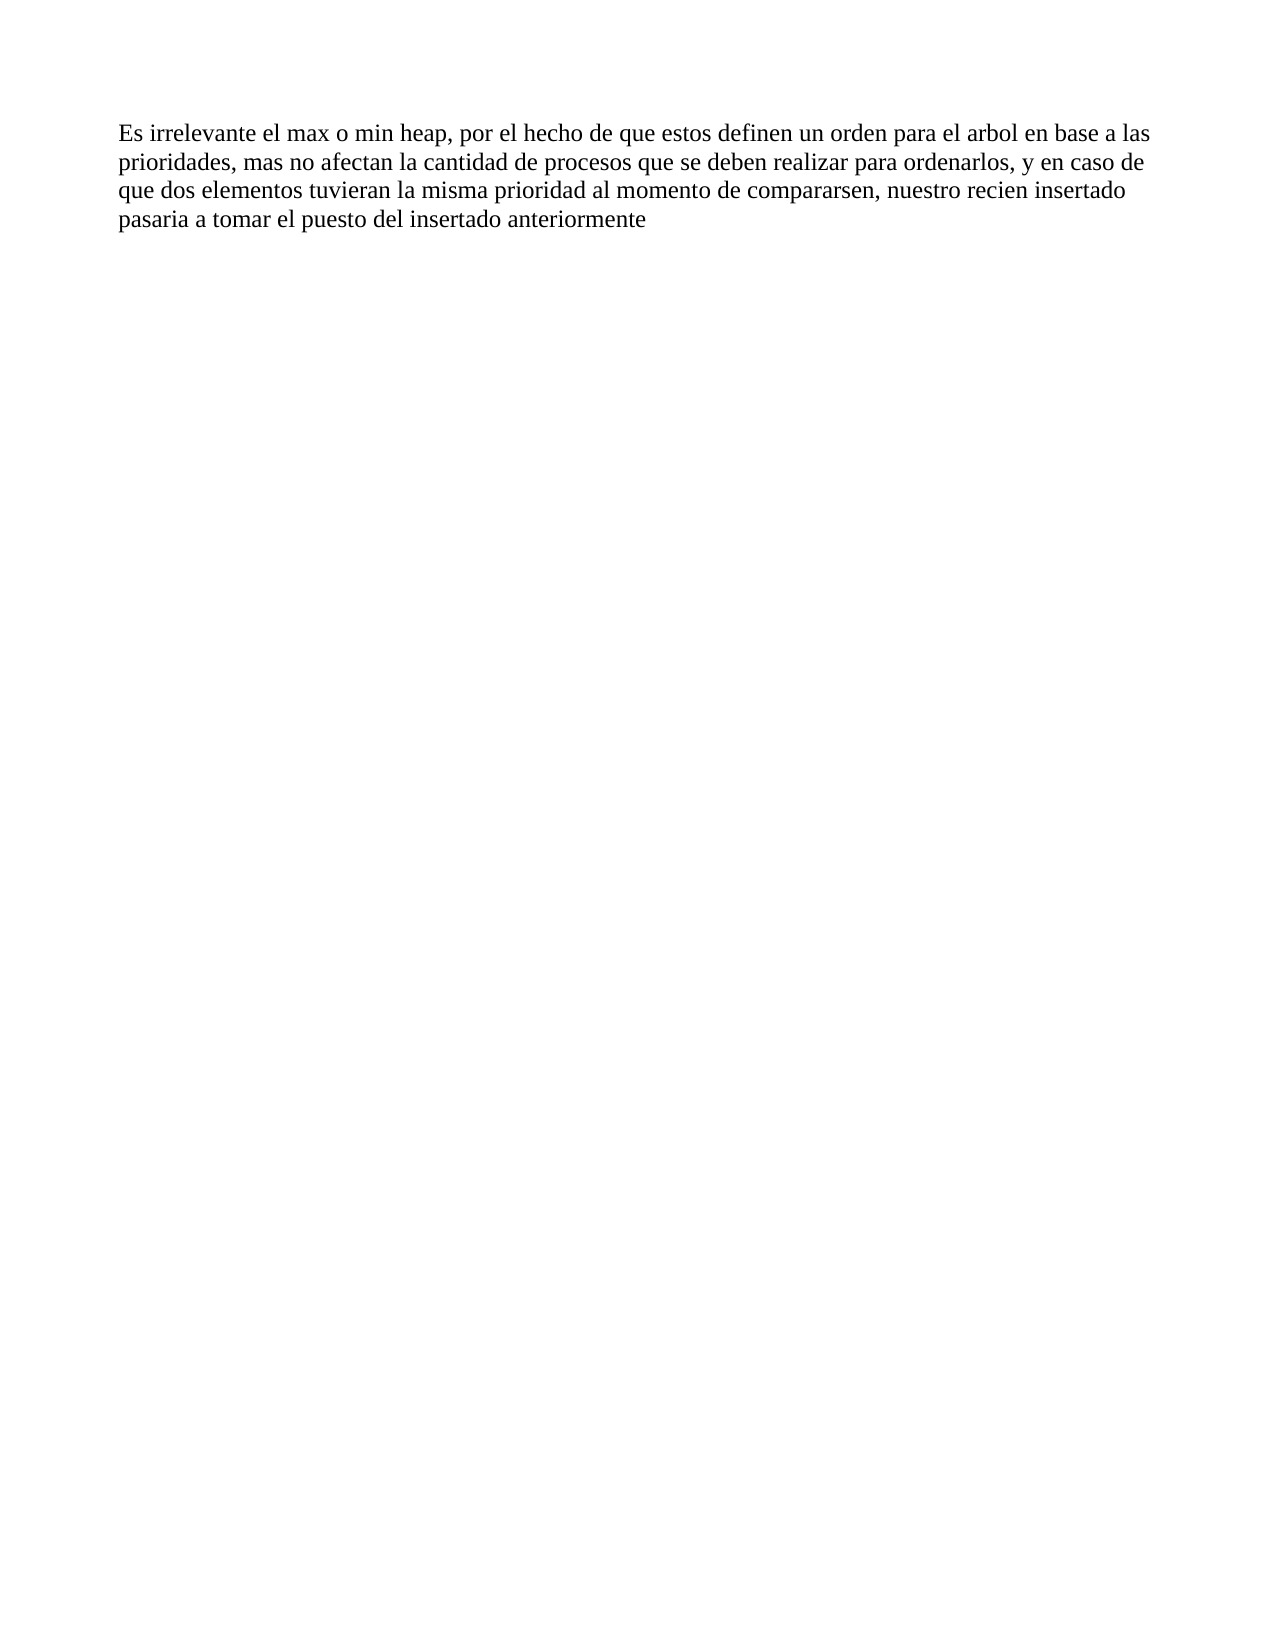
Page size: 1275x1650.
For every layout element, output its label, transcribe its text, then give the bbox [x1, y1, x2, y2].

text Es irrelevante el max o min heap, por el hecho de que estos definen un orden para el arbol en base a las prioridades, mas no afectan la cantidad de procesos que se deben realizar para ordenarlos, y en caso de que dos elementos tuvieran la misma prioridad al momento de compararsen, nuestro recien insertado pasaria a tomar el puesto del insertado anteriormente [118, 118, 1157, 233]
